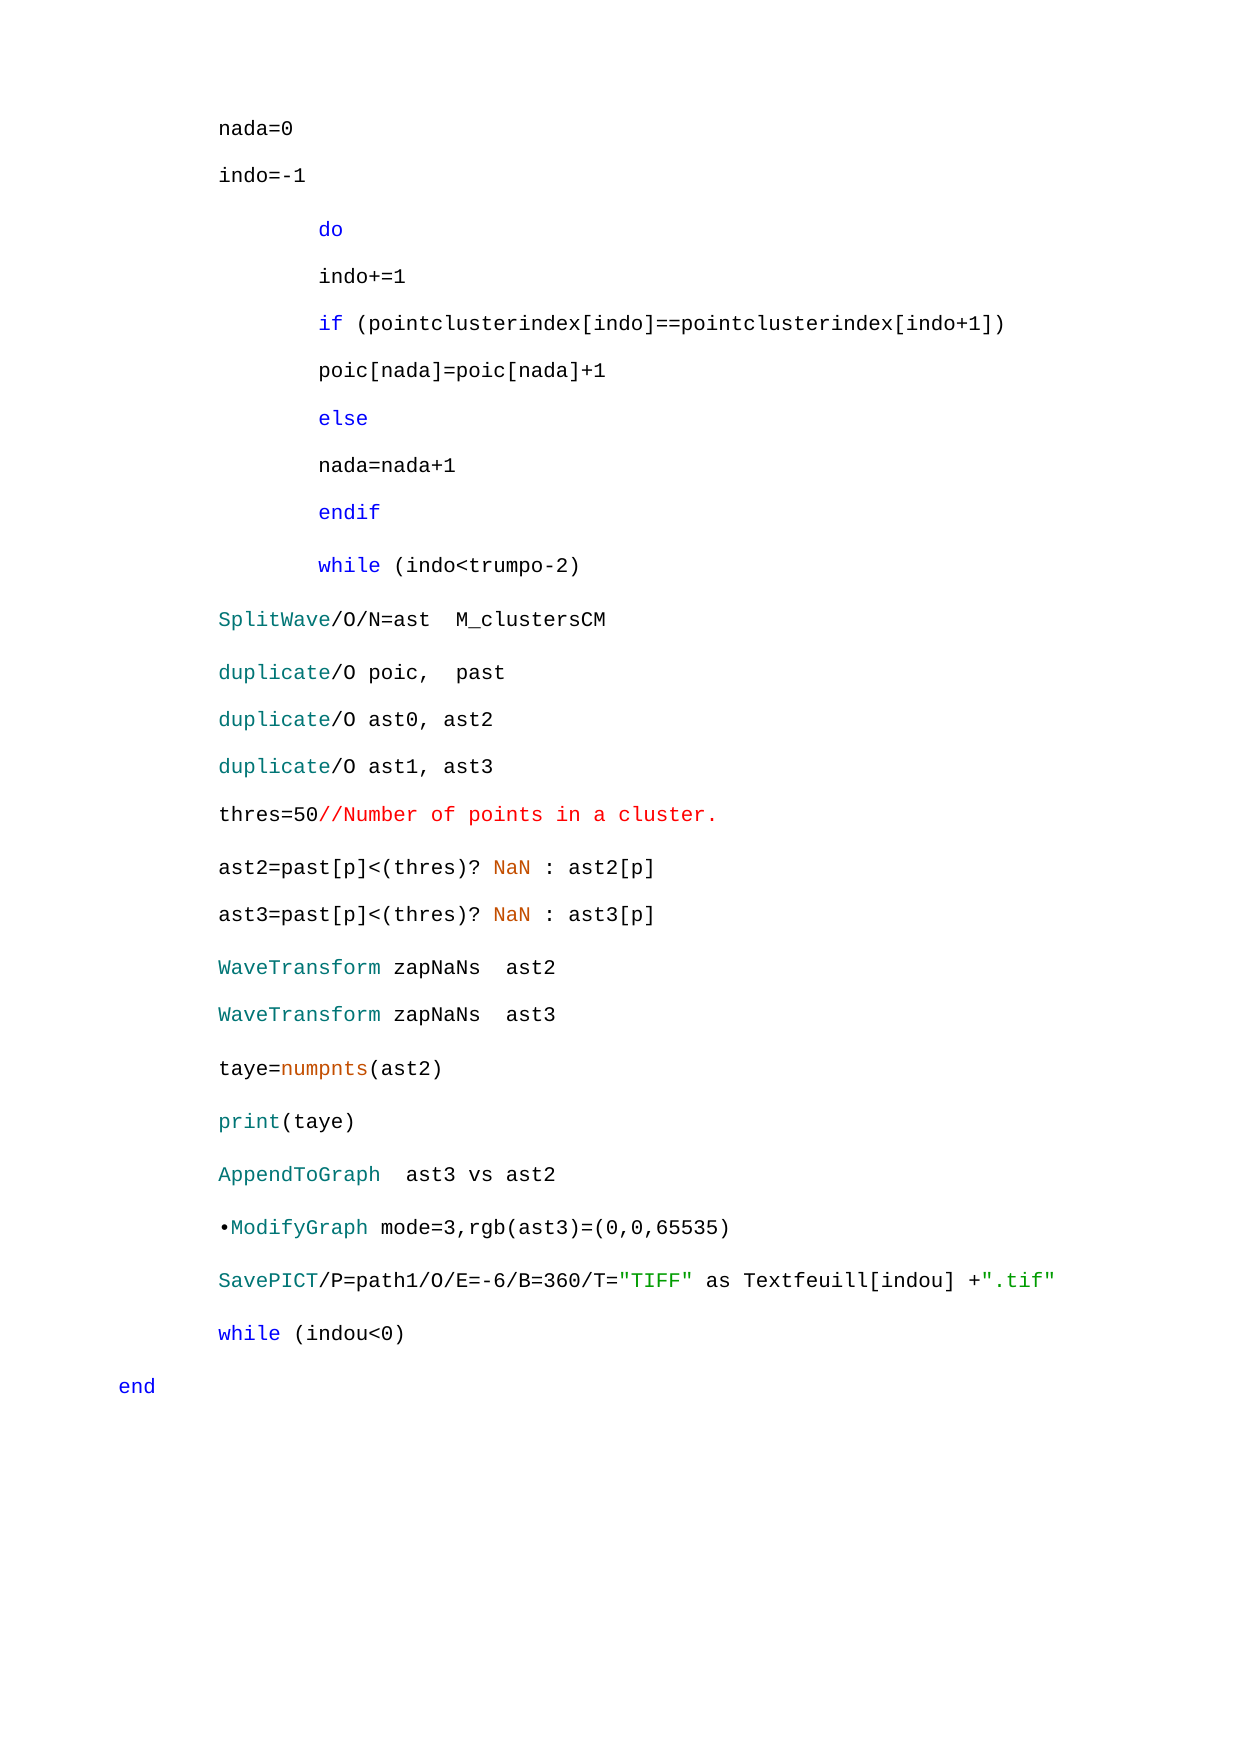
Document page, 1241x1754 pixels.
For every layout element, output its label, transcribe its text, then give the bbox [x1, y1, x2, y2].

text •ModifyGraph mode=3,rgb(ast3)=(0,0,65535) [118, 1217, 1122, 1241]
text SavePICT/P=path1/O/E=-6/B=360/T="TIFF" as Textfeuill[indou] +".tif" [118, 1270, 1122, 1294]
text duplicate/O poic, past [118, 662, 1122, 685]
text end [118, 1376, 1122, 1400]
text AppendToGraph ast3 vs ast2 [118, 1164, 1122, 1187]
text WaveTransform zapNaNs ast3 [118, 1004, 1122, 1028]
text WaveTransform zapNaNs ast2 [118, 957, 1122, 981]
text endif [118, 502, 1122, 526]
text else [118, 408, 1122, 431]
text thres=50//Number of points in a cluster. [118, 803, 1122, 827]
text ast3=past[p]<(thres)? NaN : ast3[p] [118, 904, 1122, 928]
text do [118, 218, 1122, 242]
text ast2=past[p]<(thres)? NaN : ast2[p] [118, 857, 1122, 880]
text indo=-1 [118, 165, 1122, 189]
text print(taye) [118, 1111, 1122, 1134]
text nada=0 [118, 118, 1122, 142]
text if (pointclusterindex[indo]==pointclusterindex[indo+1]) [118, 313, 1122, 337]
text duplicate/O ast0, ast2 [118, 709, 1122, 733]
text nada=nada+1 [118, 455, 1122, 479]
text while (indo<trumpo-2) [118, 555, 1122, 579]
text poic[nada]=poic[nada]+1 [118, 360, 1122, 384]
text duplicate/O ast1, ast3 [118, 756, 1122, 780]
text SplitWave/O/N=ast M_clustersCM [118, 608, 1122, 632]
text indo+=1 [118, 266, 1122, 289]
text while (indou<0) [118, 1323, 1122, 1347]
text taye=numpnts(ast2) [118, 1057, 1122, 1081]
